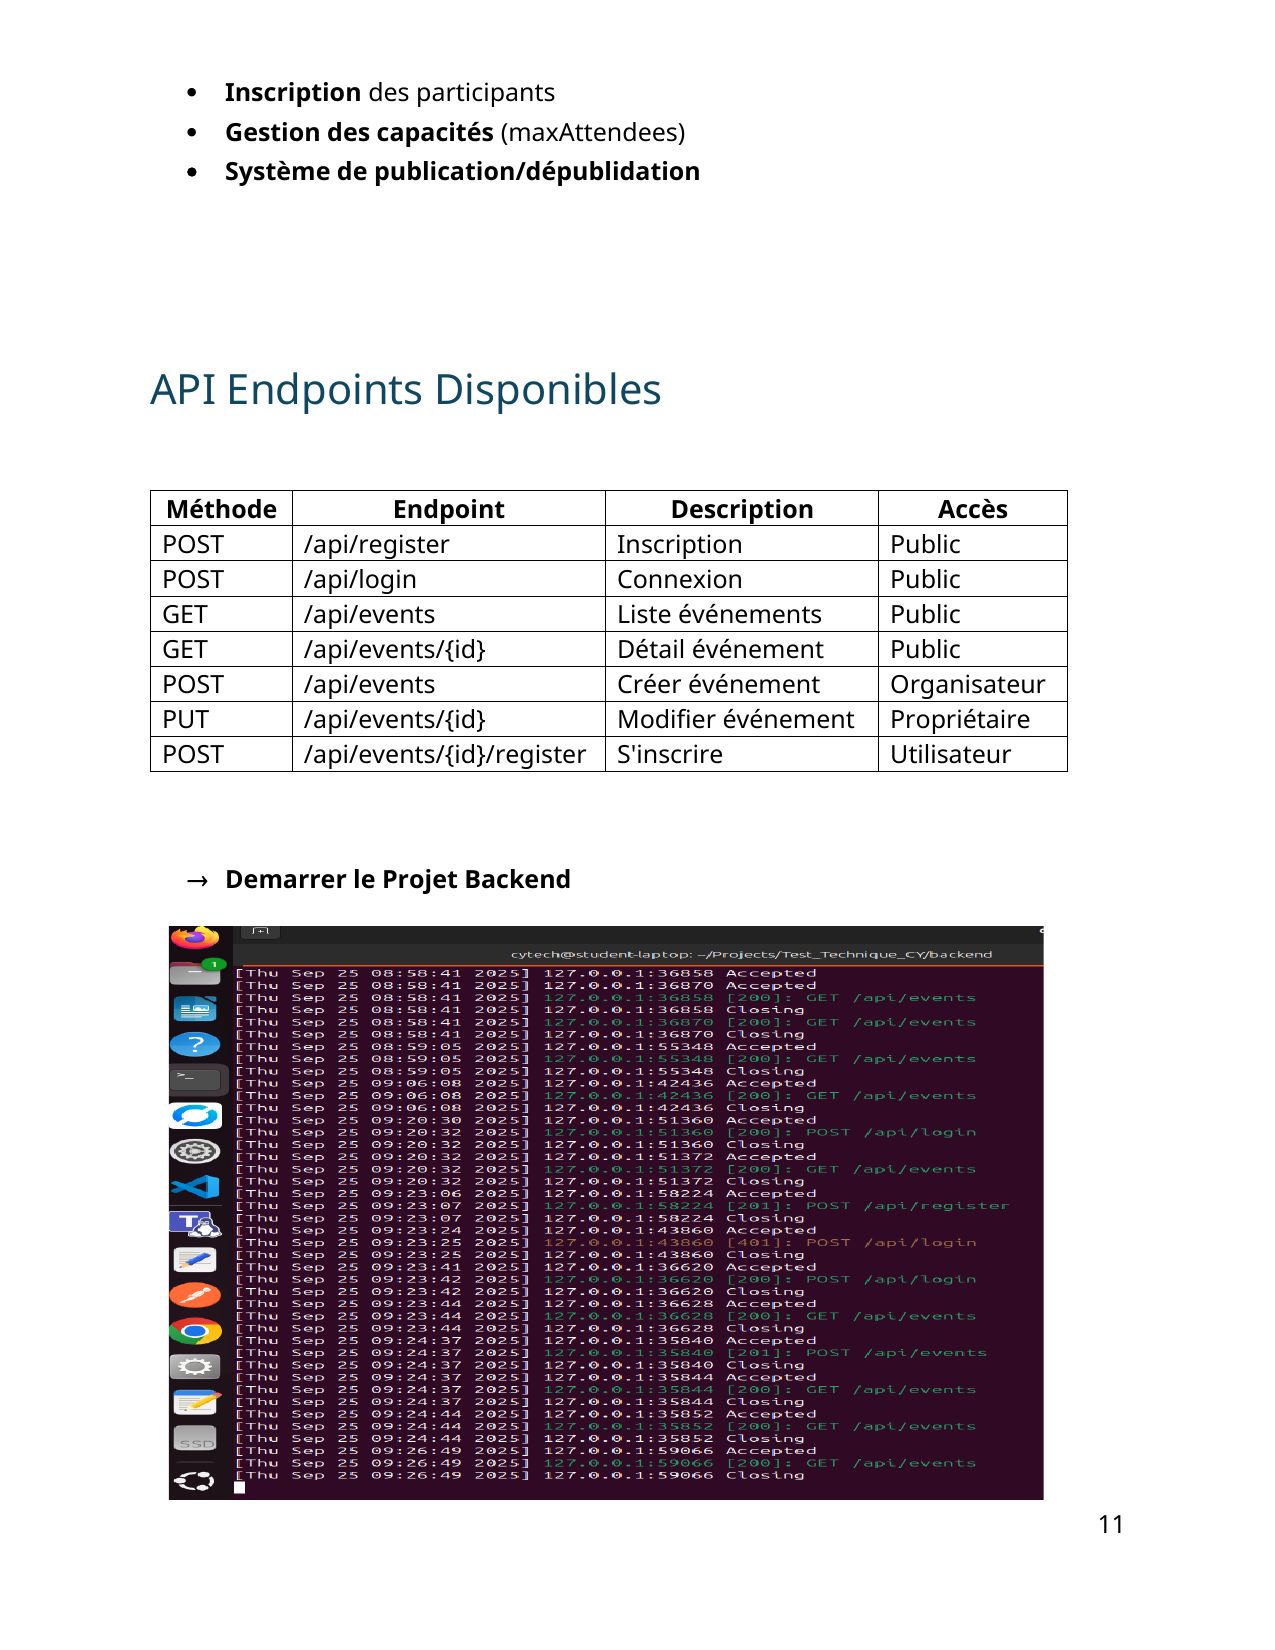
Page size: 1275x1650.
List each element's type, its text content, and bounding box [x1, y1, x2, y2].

table_cell Public [879, 561, 1067, 596]
table_cell Organisateur [879, 667, 1067, 701]
table_cell Public [879, 632, 1067, 666]
table_cell PUT [151, 702, 292, 736]
table_cell /api/events [293, 597, 605, 631]
table_cell POST [151, 526, 292, 560]
table_header Méthode [151, 491, 292, 525]
table_cell Modifier événement [606, 702, 878, 736]
table_cell /api/events [293, 667, 605, 701]
table_cell /api/events/{id} [293, 702, 605, 736]
table_cell Liste événements [606, 597, 878, 631]
subtitle API Endpoints Disponibles [150, 360, 1125, 417]
table_cell Créer événement [606, 667, 878, 701]
table_cell POST [151, 561, 292, 596]
table_cell S'inscrire [606, 737, 878, 771]
table_cell Propriétaire [879, 702, 1067, 736]
table_cell POST [151, 667, 292, 701]
table_cell /api/register [293, 526, 605, 560]
table_cell /api/login [293, 561, 605, 596]
table_cell Connexion [606, 561, 878, 596]
table_cell GET [151, 597, 292, 631]
table_header Description [606, 491, 878, 525]
table_cell Inscription [606, 526, 878, 560]
list Demarrer le Projet Backend [187, 862, 1125, 896]
list Gestion des capacités (maxAttendees) [187, 114, 1125, 148]
picture [168, 926, 1044, 1500]
table_cell Détail événement [606, 632, 878, 666]
table_cell /api/events/{id} [293, 632, 605, 666]
table_cell Public [879, 526, 1067, 560]
table_header Accès [879, 491, 1067, 525]
table_cell Public [879, 597, 1067, 631]
list Inscription des participants [187, 75, 1125, 109]
table_cell /api/events/{id}/register [293, 737, 605, 771]
table_cell GET [151, 632, 292, 666]
table_cell Utilisateur [879, 737, 1067, 771]
table_header Endpoint [293, 491, 605, 525]
table_cell POST [151, 737, 292, 771]
list Système de publication/dépublidation [187, 154, 1125, 188]
